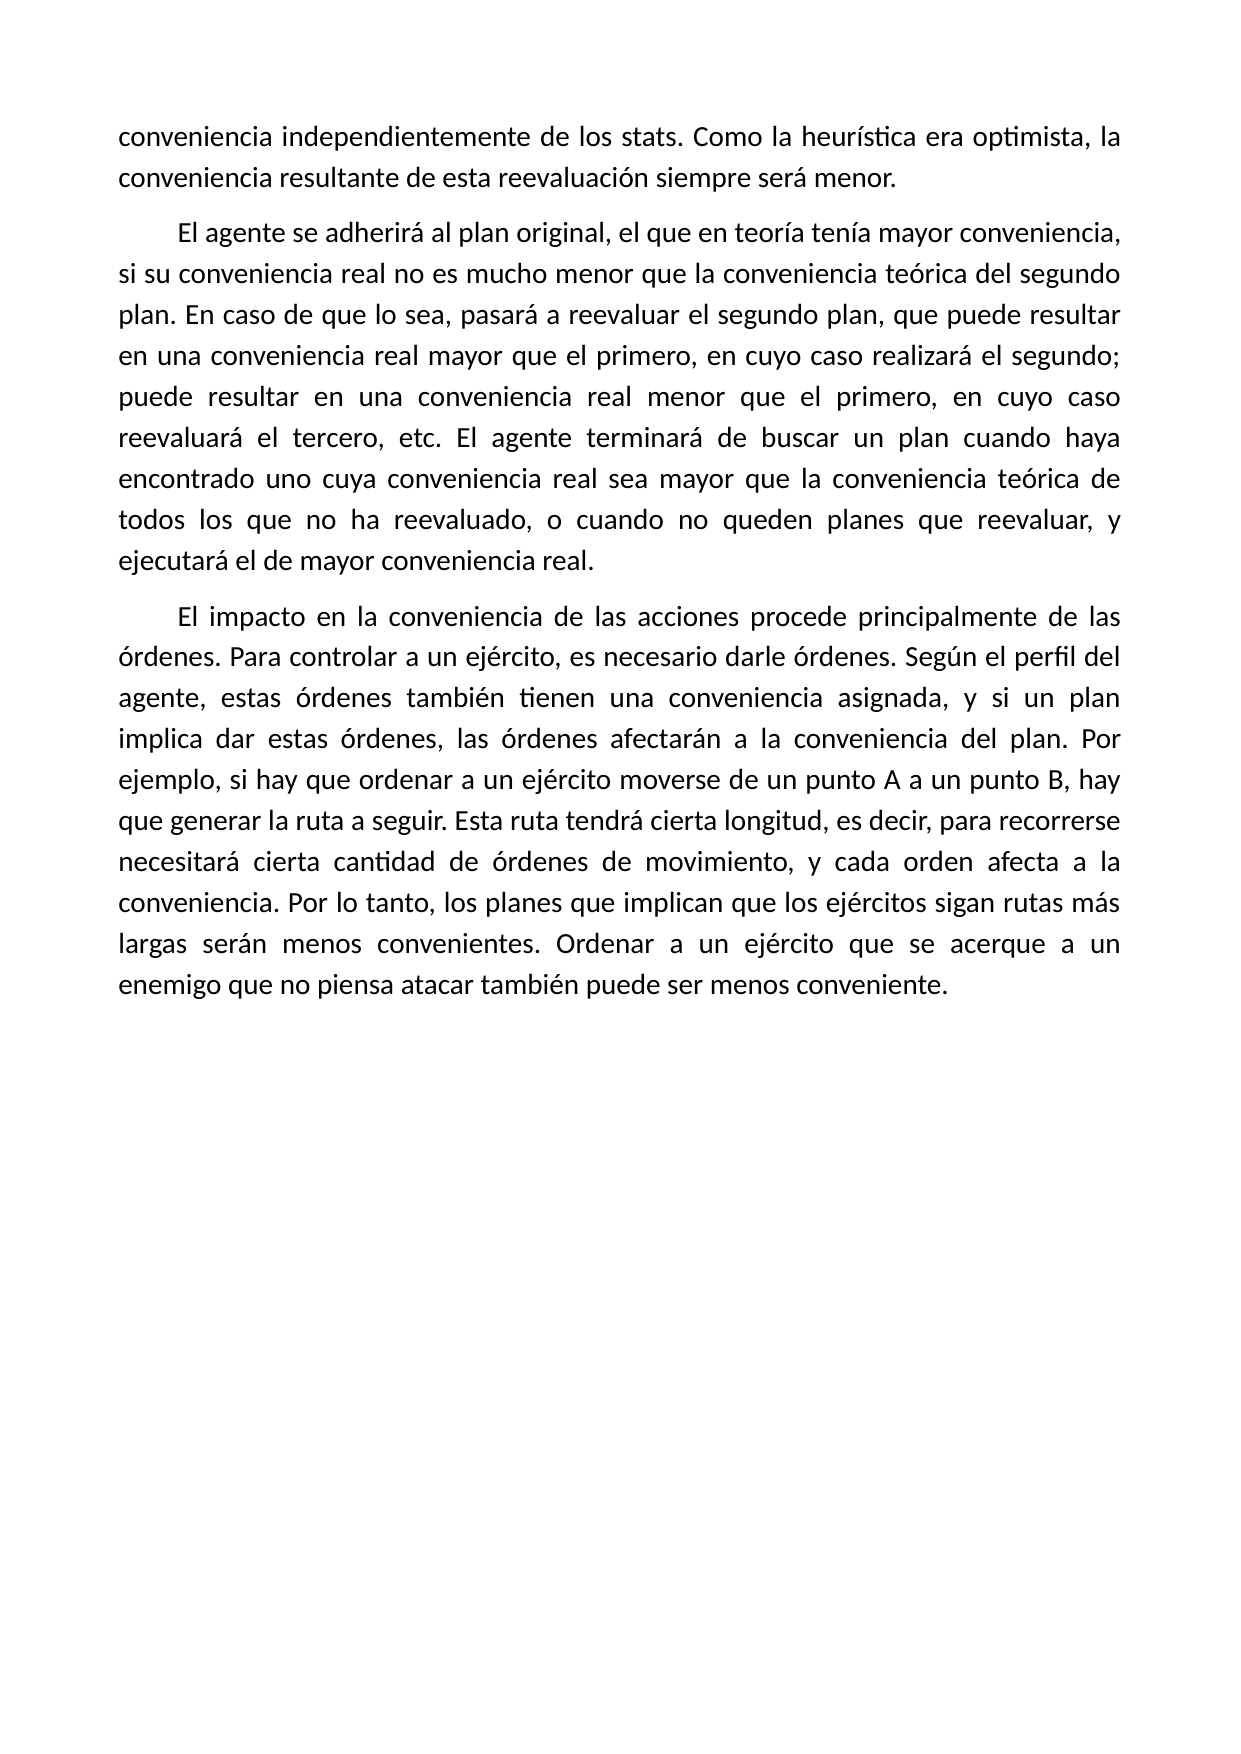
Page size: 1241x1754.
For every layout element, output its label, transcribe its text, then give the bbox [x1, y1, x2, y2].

text El impacto en la conveniencia de las acciones procede principalmente de las órdenes. Para controlar a un ejército, es necesario darle órdenes. Según el perfil del agente, estas órdenes también tienen una conveniencia asignada, y si un plan implica dar estas órdenes, las órdenes afectarán a la conveniencia del plan. Por ejemplo, si hay que ordenar a un ejército moverse de un punto A a un punto B, hay que generar la ruta a seguir. Esta ruta tendrá cierta longitud, es decir, para recorrerse necesitará cierta cantidad de órdenes de movimiento, y cada orden afecta a la conveniencia. Por lo tanto, los planes que implican que los ejércitos sigan rutas más largas serán menos convenientes. Ordenar a un ejército que se acerque a un enemigo que no piensa atacar también puede ser menos conveniente. [118, 598, 1122, 1002]
text conveniencia independientemente de los stats. Como la heurística era optimista, la conveniencia resultante de esta reevaluación siempre será menor. [118, 118, 1122, 195]
text El agente se adherirá al plan original, el que en teoría tenía mayor conveniencia, si su conveniencia real no es mucho menor que la conveniencia teórica del segundo plan. En caso de que lo sea, pasará a reevaluar el segundo plan, que puede resultar en una conveniencia real mayor que el primero, en cuyo caso realizará el segundo; puede resultar en una conveniencia real menor que el primero, en cuyo caso reevaluará el tercero, etc. El agente terminará de buscar un plan cuando haya encontrado uno cuya conveniencia real sea mayor que la conveniencia teórica de todos los que no ha reevaluado, o cuando no queden planes que reevaluar, y ejecutará el de mayor conveniencia real. [118, 214, 1122, 578]
